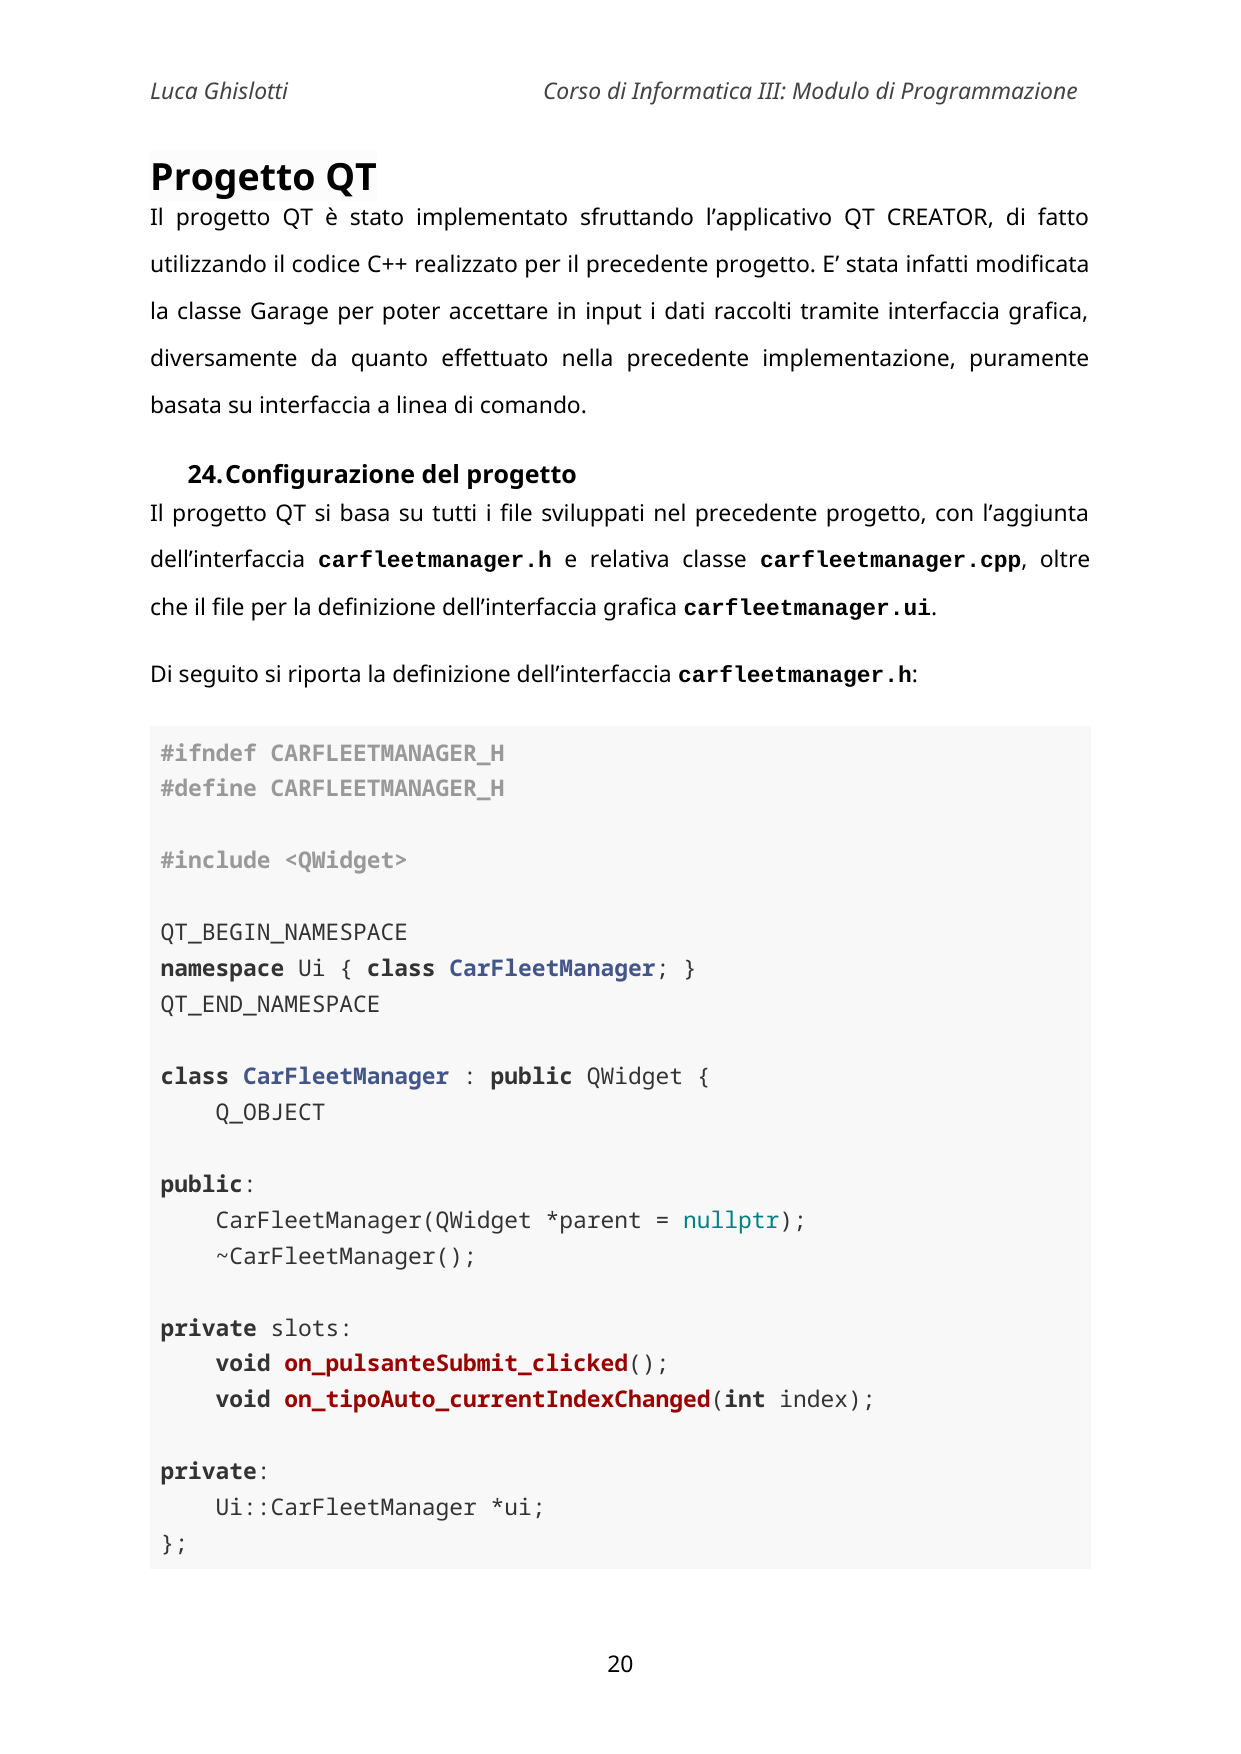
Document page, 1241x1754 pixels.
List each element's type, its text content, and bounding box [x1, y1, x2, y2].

table_header #ifndef CARFLEETMANAGER_H #define CARFLEETMANAGER_H #include <QWidget> QT_BEGIN_NAMESPACE namespace Ui { class CarFleetManager; } QT_END_NAMESPACE class CarFleetManager : public QWidget { Q_OBJECT public: CarFleetManager(QWidget *parent = nullptr); ~CarFleetManager(); private slots: void on_pulsanteSubmit_clicked(); void on_tipoAuto_currentIndexChanged(int index); private: Ui::CarFleetManager *ui; }; [150, 726, 1091, 1569]
title Progetto QT [377, 150, 1090, 201]
text Il progetto QT è stato implementato sfruttando l’applicativo QT CREATOR, di fatto utilizzando il codice C++ realizzato per il precedente progetto. E’ stata infatti modificata la classe Garage per poter accettare in input i dati raccolti tramite interfaccia grafica, diversamente da quanto effettuato nella precedente implementazione, puramente basata su interfaccia a linea di comando. [150, 201, 1090, 420]
subtitle Configurazione del progetto [187, 456, 1090, 490]
text Il progetto QT si basa su tutti i file sviluppati nel precedente progetto, con l’aggiunta dell’interfaccia carfleetmanager.h e relativa classe carfleetmanager.cpp, oltre che il file per la definizione dell’interfaccia grafica carfleetmanager.ui. [150, 497, 1090, 622]
text Di seguito si riporta la definizione dell’interfaccia carfleetmanager.h: [150, 658, 1090, 689]
